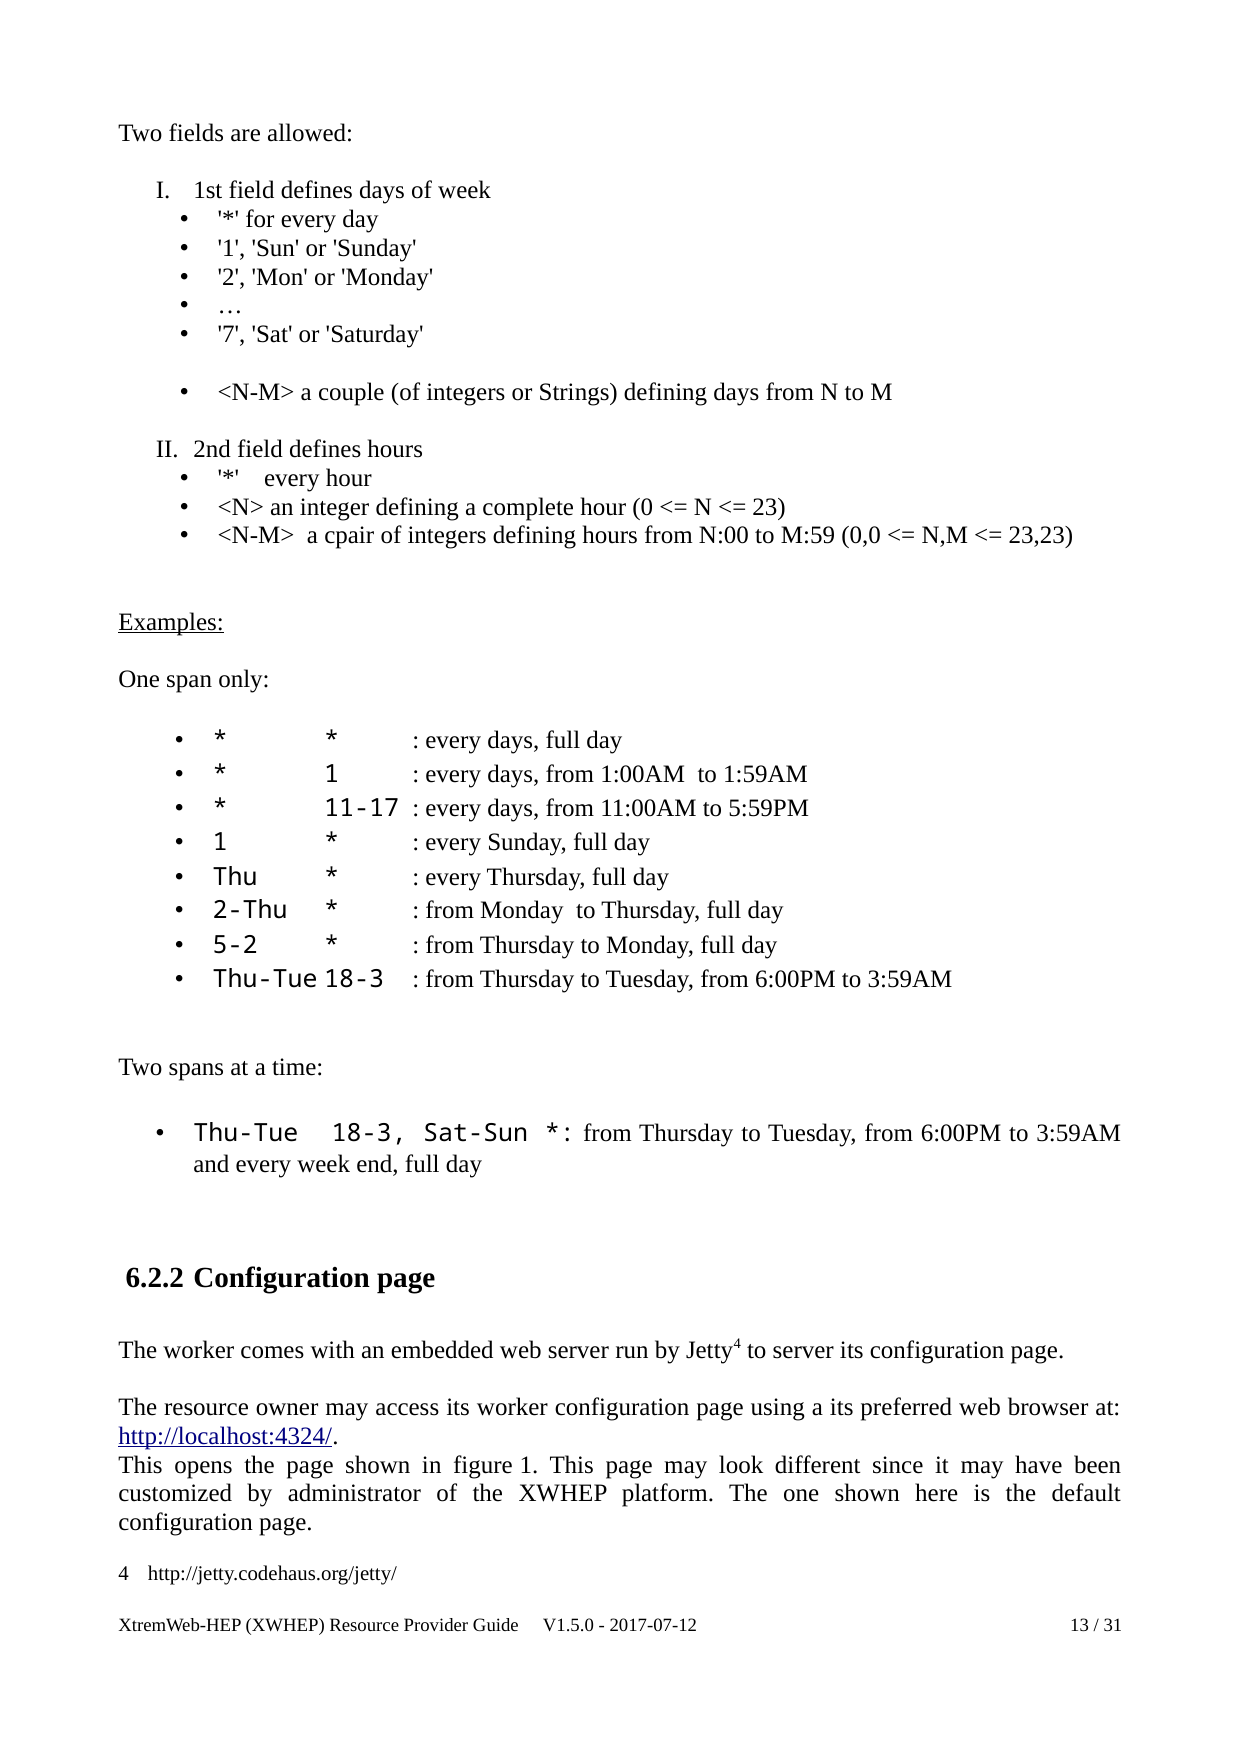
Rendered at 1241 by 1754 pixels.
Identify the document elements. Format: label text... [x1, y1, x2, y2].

list 5-2 * : from Thursday to Monday, full day [175, 926, 1122, 960]
list <N-M> a couple (of integers or Strings) defining days from N to M [180, 377, 1122, 406]
list Thu-Tue 18-3, Sat-Sun *: from Thursday to Tuesday, from 6:00PM to 3:59AM and every week end, full day [156, 1115, 1122, 1177]
list '7', 'Sat' or 'Saturday' [180, 319, 1122, 348]
text The worker comes with an embedded web server run by Jetty to server its configuration page. [118, 1335, 1122, 1363]
list Thu * : every Thursday, full day [175, 858, 1122, 892]
list <N> an integer defining a complete hour (0 <= N <= 23) [180, 492, 1122, 521]
list 1 * : every Sunday, full day [175, 824, 1122, 858]
text http://jetty.codehaus.org/jetty/ [118, 1561, 1122, 1585]
list '*' for every day [180, 204, 1122, 233]
list '2', 'Mon' or 'Monday' [180, 262, 1122, 291]
list 1st field defines days of week [156, 176, 1122, 204]
text The resource owner may access its worker configuration page using a its preferred web browser at: http://localhost:4324/. [118, 1392, 1122, 1450]
text Two spans at a time: [118, 1052, 1122, 1081]
list <N-M> a cpair of integers defining hours from N:00 to M:59 (0,0 <= N,M <= 23,23) [180, 521, 1122, 549]
list … [180, 291, 1122, 319]
list Thu-Tue 18-3 : from Thursday to Tuesday, from 6:00PM to 3:59AM [175, 960, 1122, 994]
text One span only: [118, 664, 1122, 693]
list '*' every hour [180, 463, 1122, 492]
list * 1 : every days, from 1:00AM to 1:59AM [175, 756, 1122, 790]
list * 11-17 : every days, from 11:00AM to 5:59PM [175, 790, 1122, 824]
text Two fields are allowed: [118, 118, 1122, 147]
list 2-Thu * : from Monday to Thursday, full day [175, 892, 1122, 926]
list 2nd field defines hours [156, 434, 1122, 463]
list * * : every days, full day [175, 722, 1122, 756]
text Examples: [118, 607, 1122, 636]
list '1', 'Sun' or 'Sunday' [180, 233, 1122, 262]
text This opens the page shown in figure 1. This page may look different since it may have been customized by administrator of the XWHEP platform. The one shown here is the default configuration page. [118, 1450, 1122, 1536]
subtitle Configuration page [118, 1260, 1122, 1293]
